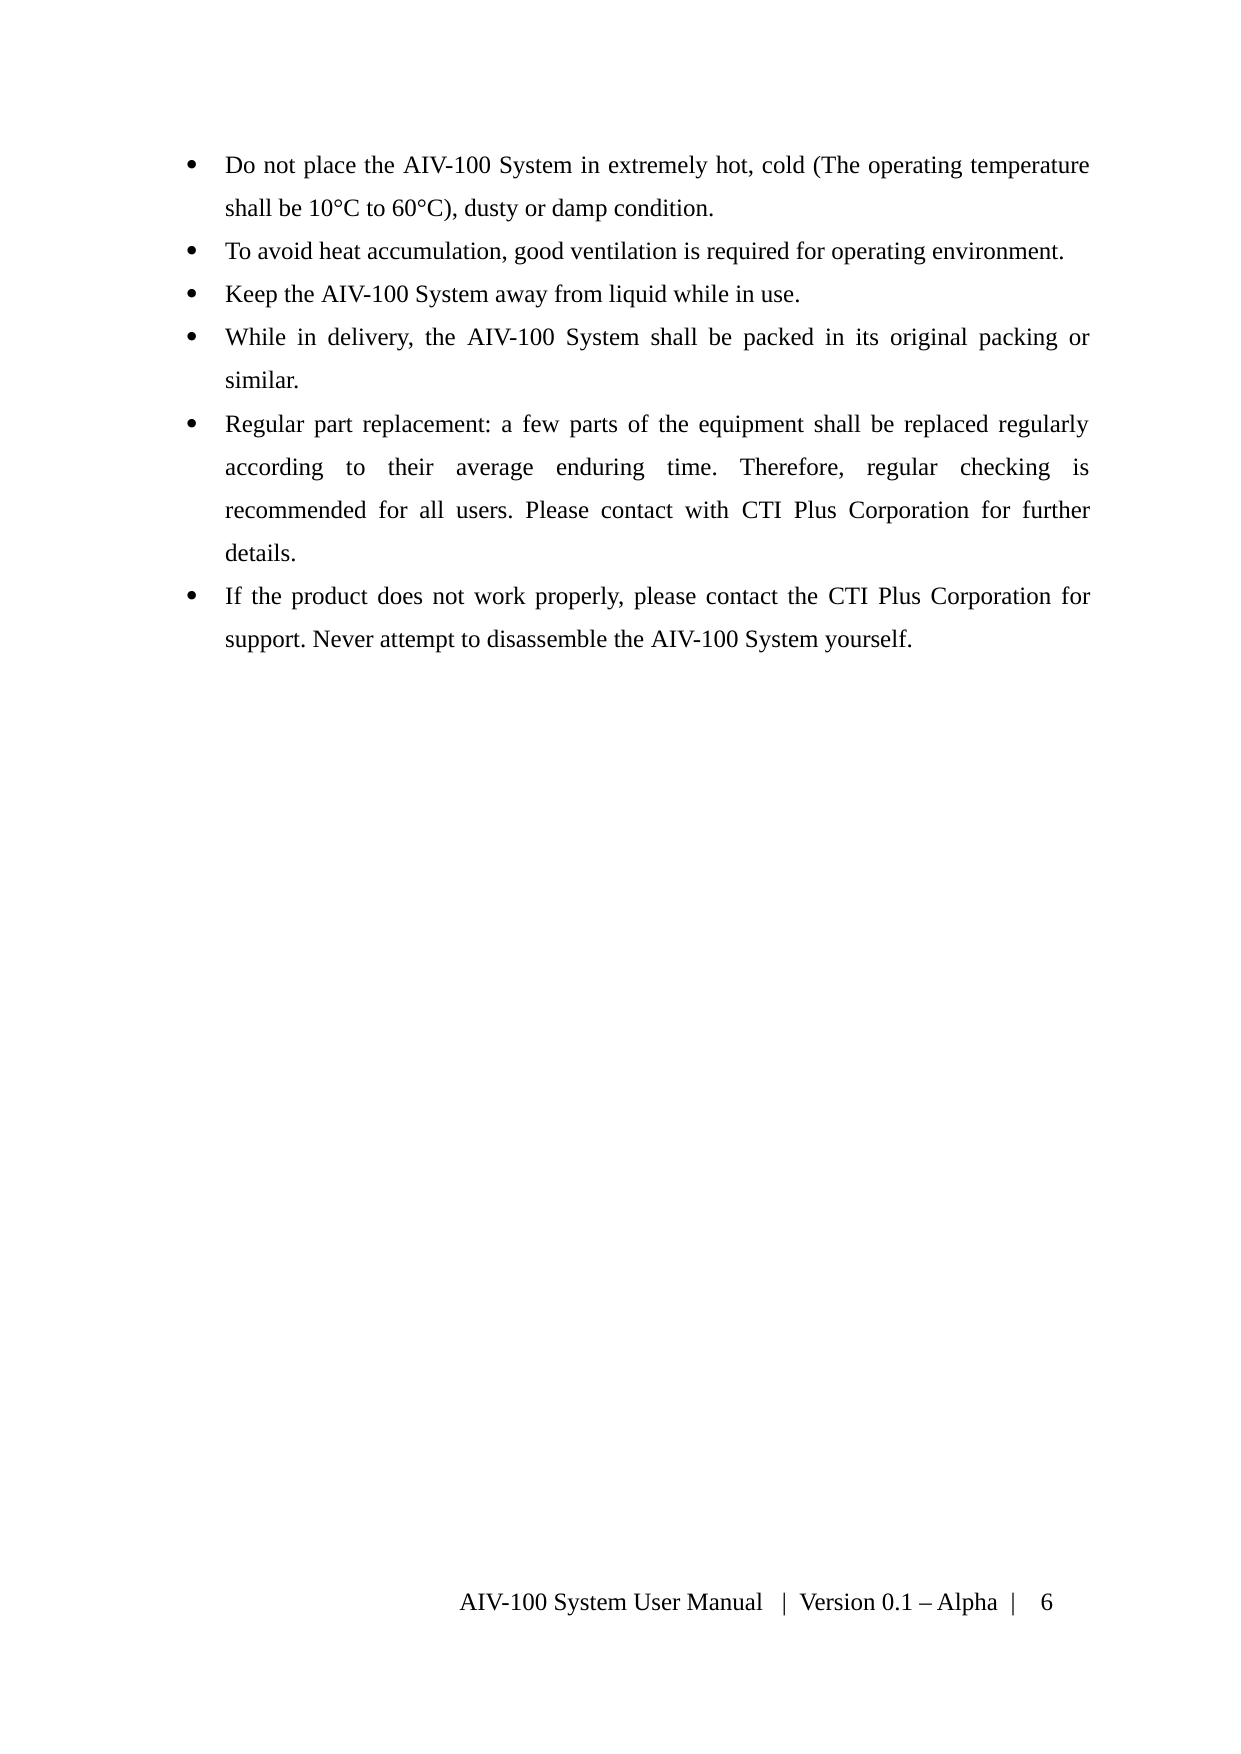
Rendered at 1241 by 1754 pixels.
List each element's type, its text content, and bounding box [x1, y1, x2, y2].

list Regular part replacement: a few parts of the equipment shall be replaced regularly according to their average enduring time. Therefore, regular checking is recommended for all users. Please contact with CTI Plus Corporation for further details. [187, 409, 1090, 567]
list If the product does not work properly, please contact the CTI Plus Corporation for support. Never attempt to disassemble the AIV-100 System yourself. [187, 581, 1090, 653]
list While in delivery, the AIV-100 System shall be packed in its original packing or similar. [187, 322, 1090, 394]
list To avoid heat accumulation, good ventilation is required for operating environment. [187, 236, 1090, 265]
list Keep the AIV-100 System away from liquid while in use. [187, 279, 1090, 308]
list Do not place the AIV-100 System in extremely hot, cold (The operating temperature shall be 10°C to 60°C), dusty or damp condition. [187, 150, 1090, 222]
